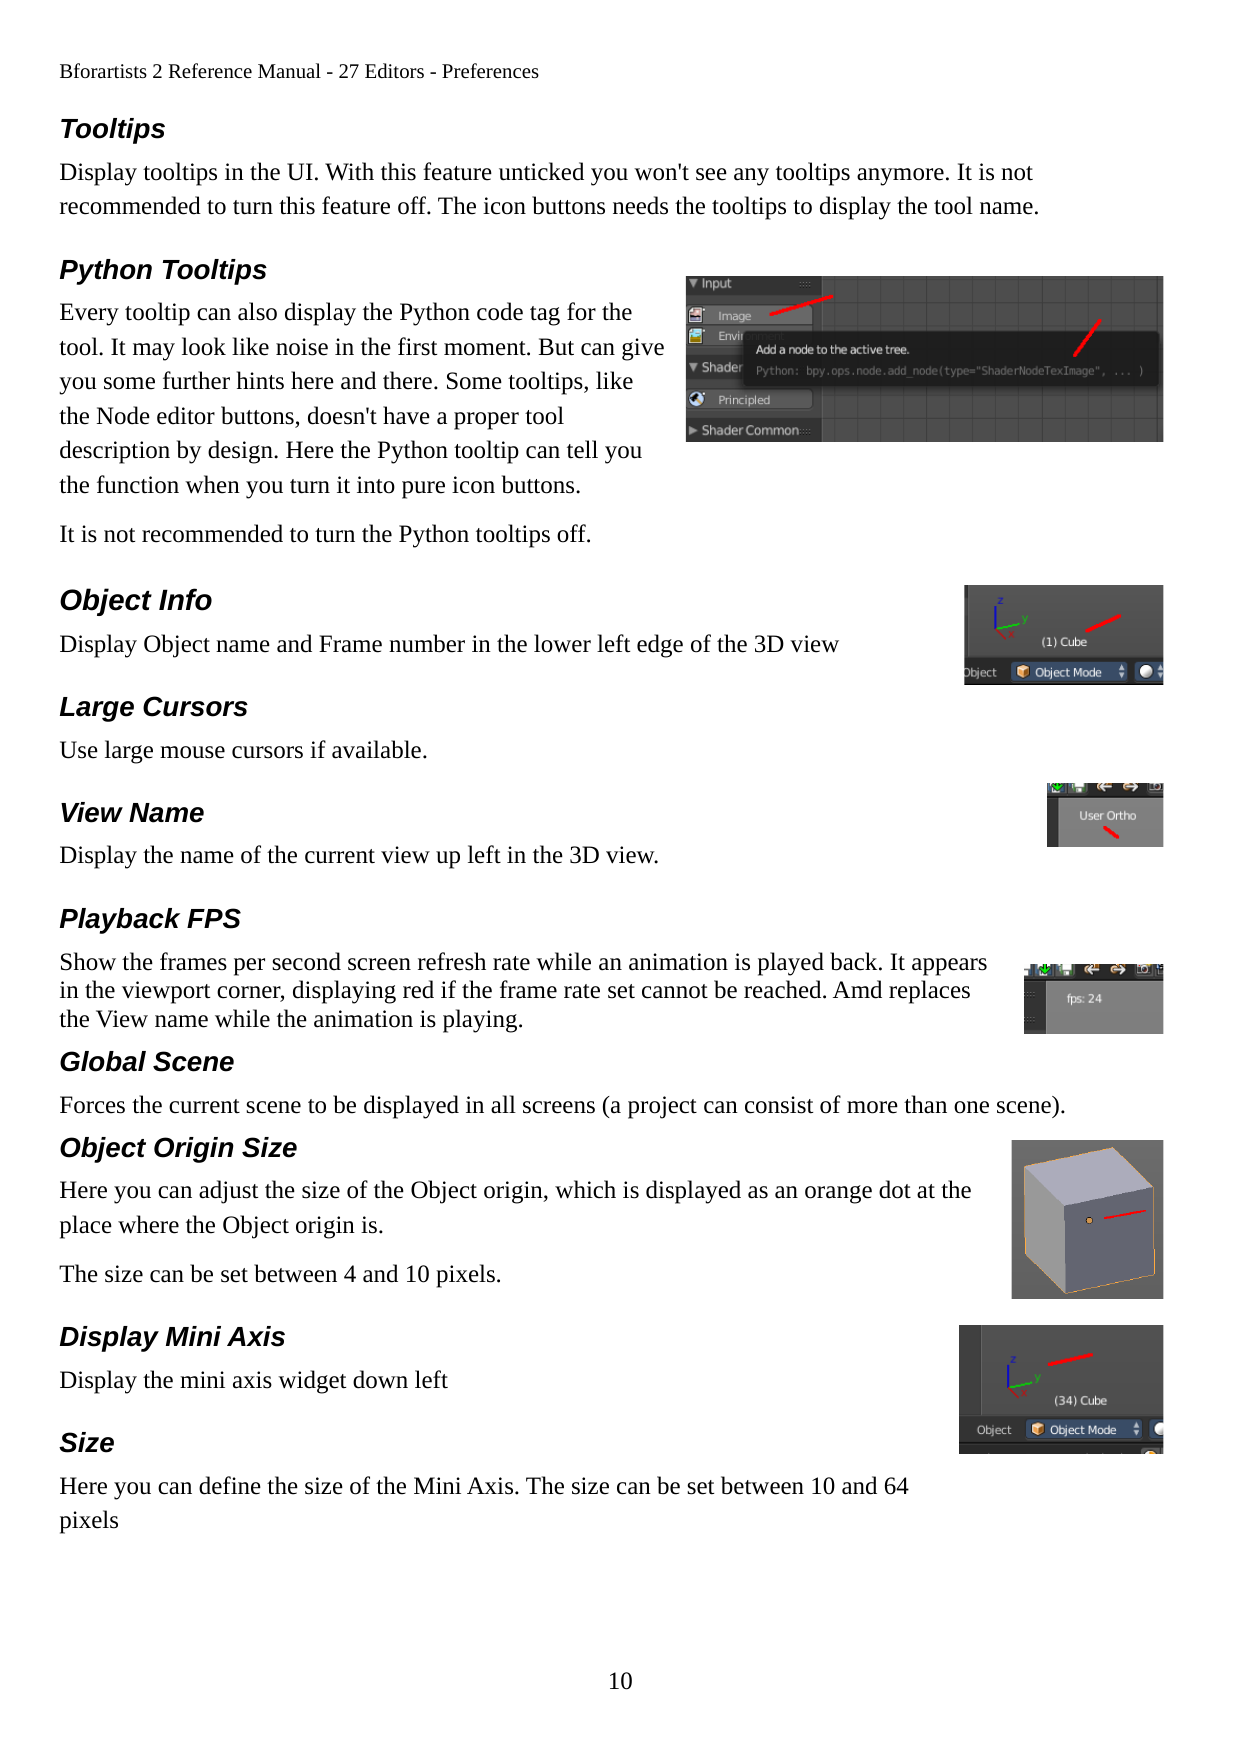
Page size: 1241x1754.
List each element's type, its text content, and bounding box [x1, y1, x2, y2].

text Every tooltip can also display the Python code tag for the tool. It may look like noise in the first moment. But can give you some further hints here and there. Some tooltips, like the Node editor buttons, doesn't have a proper tool description by design. Here the Python tooltip can tell you the function when you turn it into pure icon buttons. [59, 297, 1181, 498]
subtitle Size [59, 1426, 1181, 1458]
picture [1011, 1140, 1164, 1299]
text Here you can adjust the size of the Object origin, which is displayed as an orange dot at the place where the Object origin is. [59, 1175, 1011, 1238]
text The size can be set between 4 and 10 pixels. [59, 1259, 1011, 1288]
subtitle Object Origin Size [59, 1131, 1181, 1163]
subtitle Python Tooltips [59, 253, 1181, 285]
subtitle Tooltips [59, 113, 1181, 144]
text Use large mouse cursors if available. [59, 735, 1181, 763]
picture [959, 1325, 1164, 1454]
text Display tooltips in the UI. With this feature unticked you won't see any tooltips anymore. It is not recommended to turn this feature off. The icon buttons needs the tooltips to display the tool name. [59, 157, 1181, 220]
picture [685, 276, 1164, 442]
text It is not recommended to turn the Python tooltips off. [59, 519, 1181, 548]
picture [1024, 964, 1164, 1034]
subtitle Global Scene [59, 1045, 1181, 1077]
text Here you can define the size of the Mini Axis. The size can be set between 10 and 64 pixels [59, 1471, 1181, 1534]
picture [1047, 783, 1164, 847]
list Forces the current scene to be displayed in all screens (a project can consist of more than one scene). [59, 1090, 1181, 1118]
subtitle Playback FPS [59, 902, 1181, 934]
subtitle View Name [59, 796, 1047, 828]
text Display the name of the current view up left in the 3D view. [59, 841, 1181, 869]
text Display Object name and Frame number in the lower left edge of the 3D view [59, 629, 964, 657]
picture [964, 585, 1164, 685]
text Display the mini axis widget down left [59, 1365, 959, 1393]
subtitle [1164, 796, 1181, 828]
subtitle Display Mini Axis [59, 1320, 1181, 1352]
list Show the frames per second screen refresh rate while an animation is played back. It appears in the viewport corner, displaying red if the frame rate set cannot be reached. Amd replaces the View name while the animation is playing. [59, 947, 1181, 1033]
subtitle Object Info [59, 582, 1181, 616]
subtitle Large Cursors [59, 690, 1181, 722]
